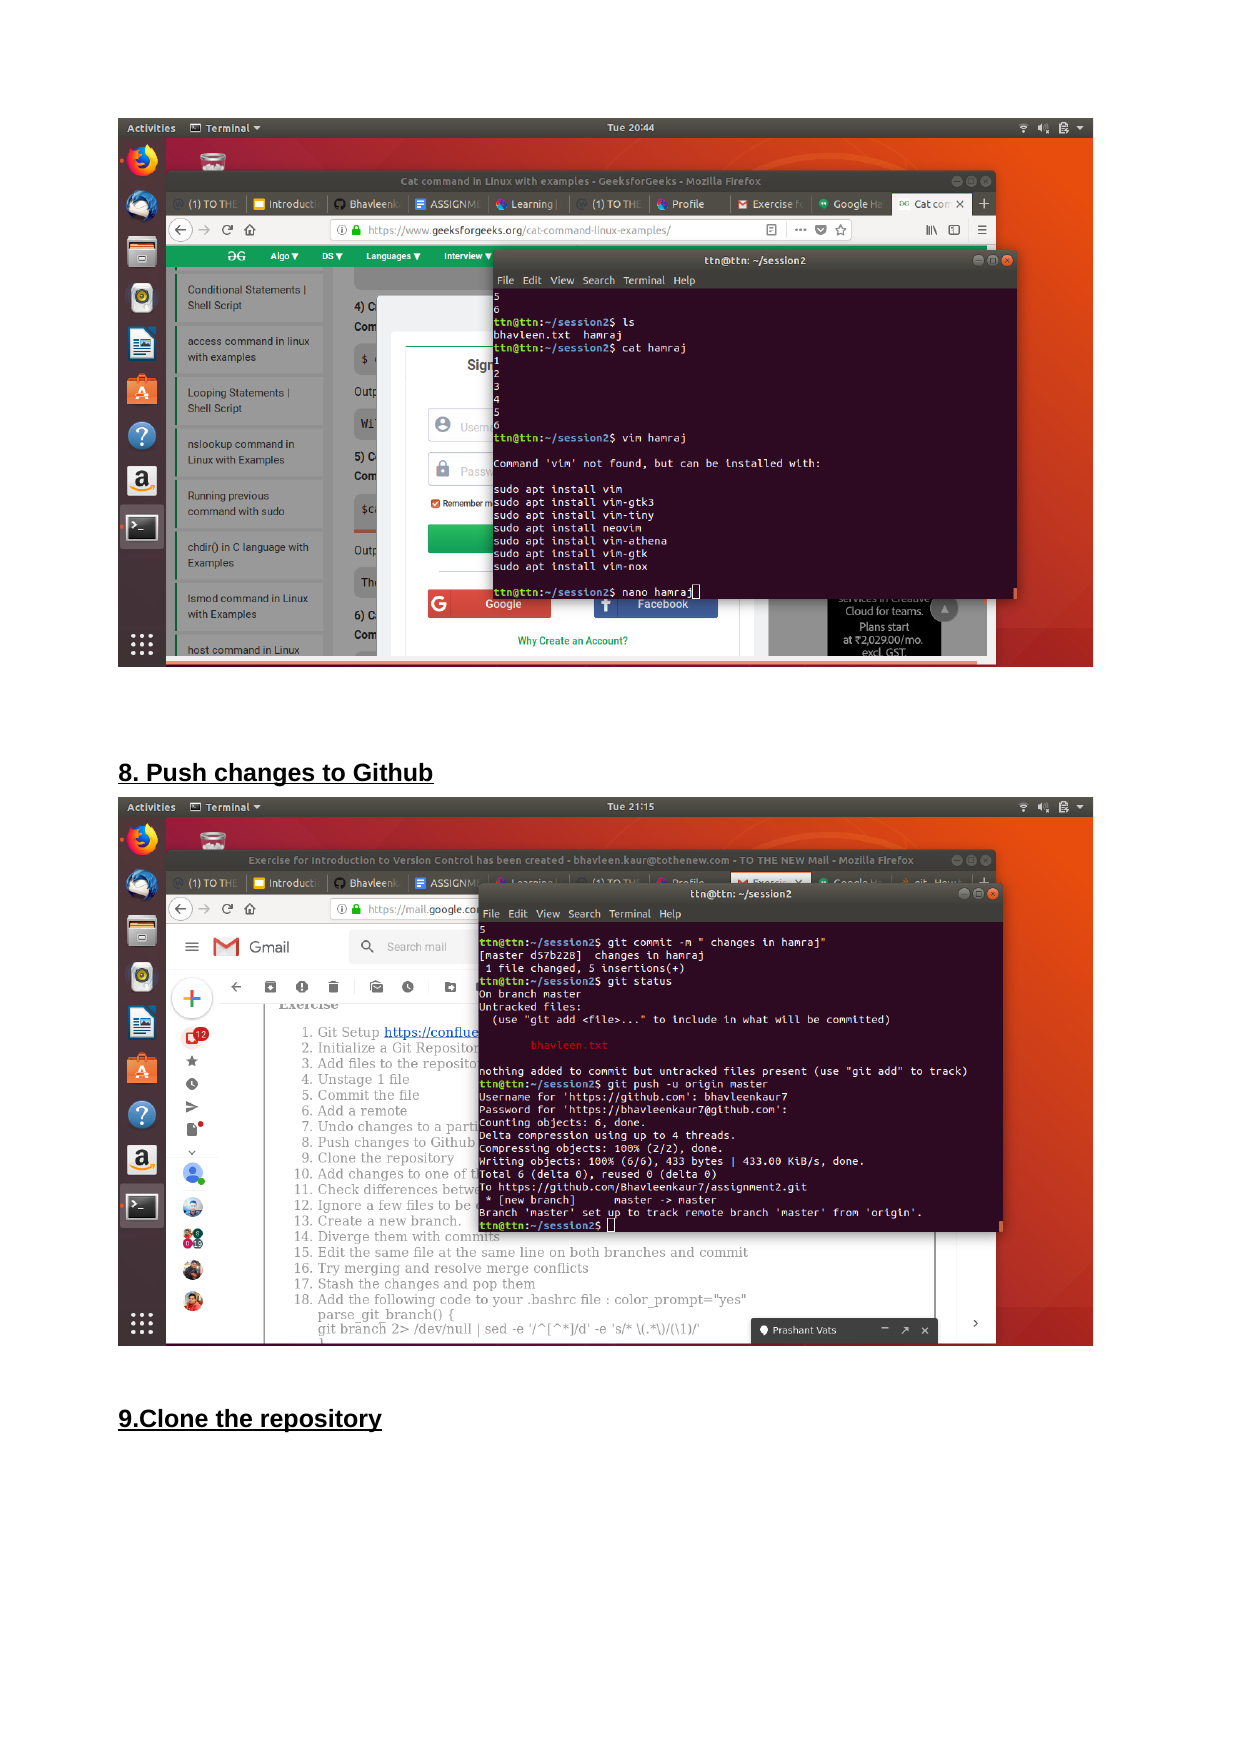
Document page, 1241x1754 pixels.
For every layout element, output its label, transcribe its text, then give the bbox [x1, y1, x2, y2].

picture [118, 118, 1094, 667]
picture [118, 797, 1094, 1346]
text 8. Push changes to Github [118, 758, 1122, 787]
text 9.Clone the repository [118, 1404, 1122, 1433]
